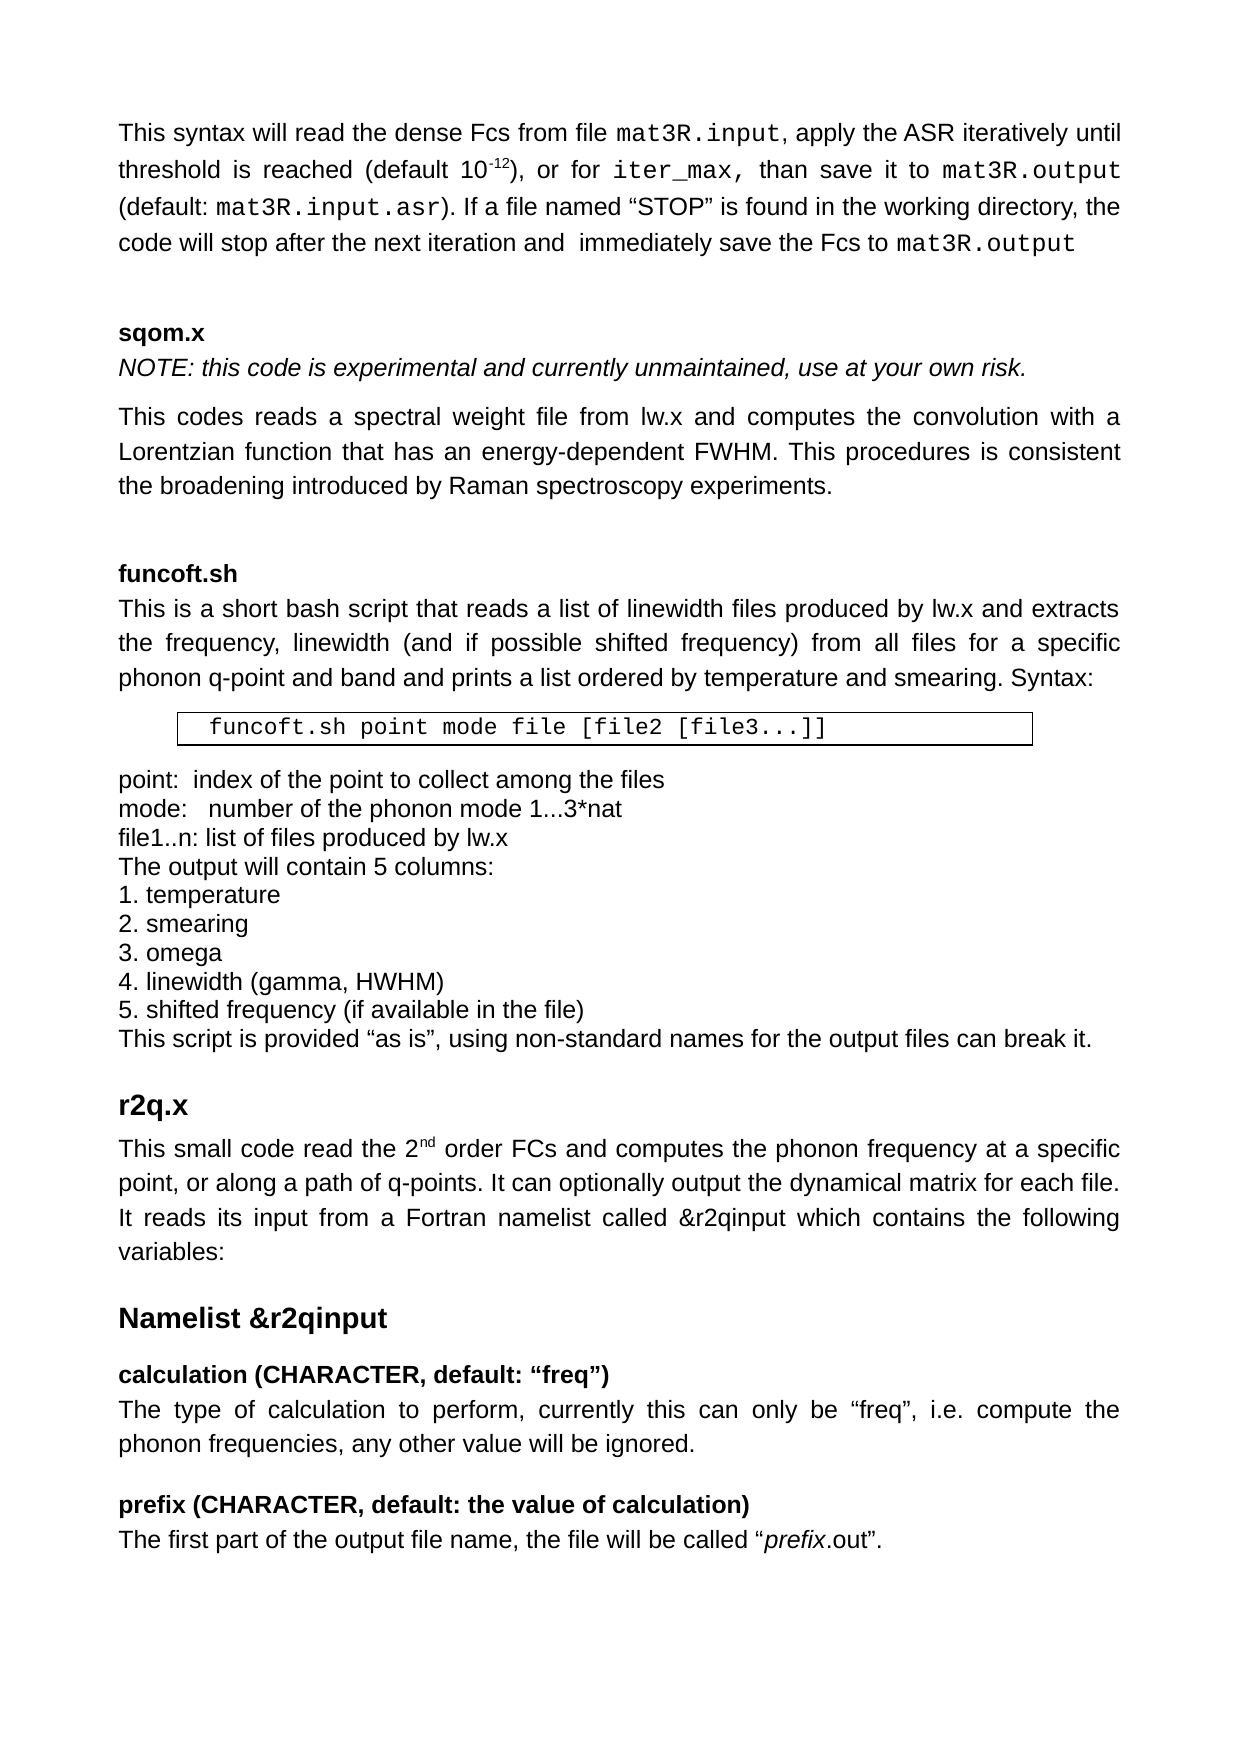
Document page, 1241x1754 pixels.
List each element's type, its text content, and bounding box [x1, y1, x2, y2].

text This syntax will read the dense Fcs from file mat3R.input, apply the ASR iteratively until threshold is reached (default 10-12), or for iter_max, than save it to mat3R.output (default: mat3R.input.asr). If a file named “STOP” is found in the working directory, the code will stop after the next iteration and immediately save the Fcs to mat3R.output [118, 118, 1122, 259]
subtitle Namelist &r2qinput [118, 1301, 1122, 1335]
text funcoft.sh point mode file [file2 [file3...]] [178, 713, 1032, 744]
text 2. smearing [118, 909, 1122, 938]
text The first part of the output file name, the file will be called “prefix.out”. [118, 1525, 1122, 1554]
text This script is provided “as is”, using non-standard names for the output files can break it. [118, 1024, 1122, 1053]
text This is a short bash script that reads a list of linewidth files produced by lw.x and extracts the frequency, linewidth (and if possible shifted frequency) from all files for a specific phonon q-point and band and prints a list ordered by temperature and smearing. Syntax: [118, 594, 1122, 691]
text This small code read the 2nd order FCs and computes the phonon frequency at a specific point, or along a path of q-points. It can optionally output the dynamical matrix for each file. It reads its input from a Fortran namelist called &r2qinput which contains the following variables: [118, 1134, 1122, 1266]
subtitle calculation (CHARACTER, default: “freq”) [118, 1360, 1122, 1388]
subtitle r2q.x [118, 1088, 1122, 1121]
subtitle sqom.x [118, 318, 1122, 347]
text 5. shifted frequency (if available in the file) [118, 995, 1122, 1024]
subtitle funcoft.sh [118, 559, 1122, 587]
text 1. temperature [118, 880, 1122, 909]
text NOTE: this code is experimental and currently unmaintained, use at your own risk. [118, 353, 1122, 382]
text point: index of the point to collect among the files mode: number of the phonon mode 1...3*nat file1..n: list of files produced by lw.x The output will contain 5 columns: [118, 765, 1122, 880]
subtitle prefix (CHARACTER, default: the value of calculation) [118, 1491, 1122, 1519]
text The type of calculation to perform, currently this can only be “freq”, i.e. compute the phonon frequencies, any other value will be ignored. [118, 1394, 1122, 1458]
text 4. linewidth (gamma, HWHM) [118, 967, 1122, 995]
text This codes reads a spectral weight file from lw.x and computes the convolution with a Lorentzian function that has an energy-dependent FWHM. This procedures is consistent the broadening introduced by Raman spectroscopy experiments. [118, 402, 1122, 500]
text 3. omega [118, 938, 1122, 967]
